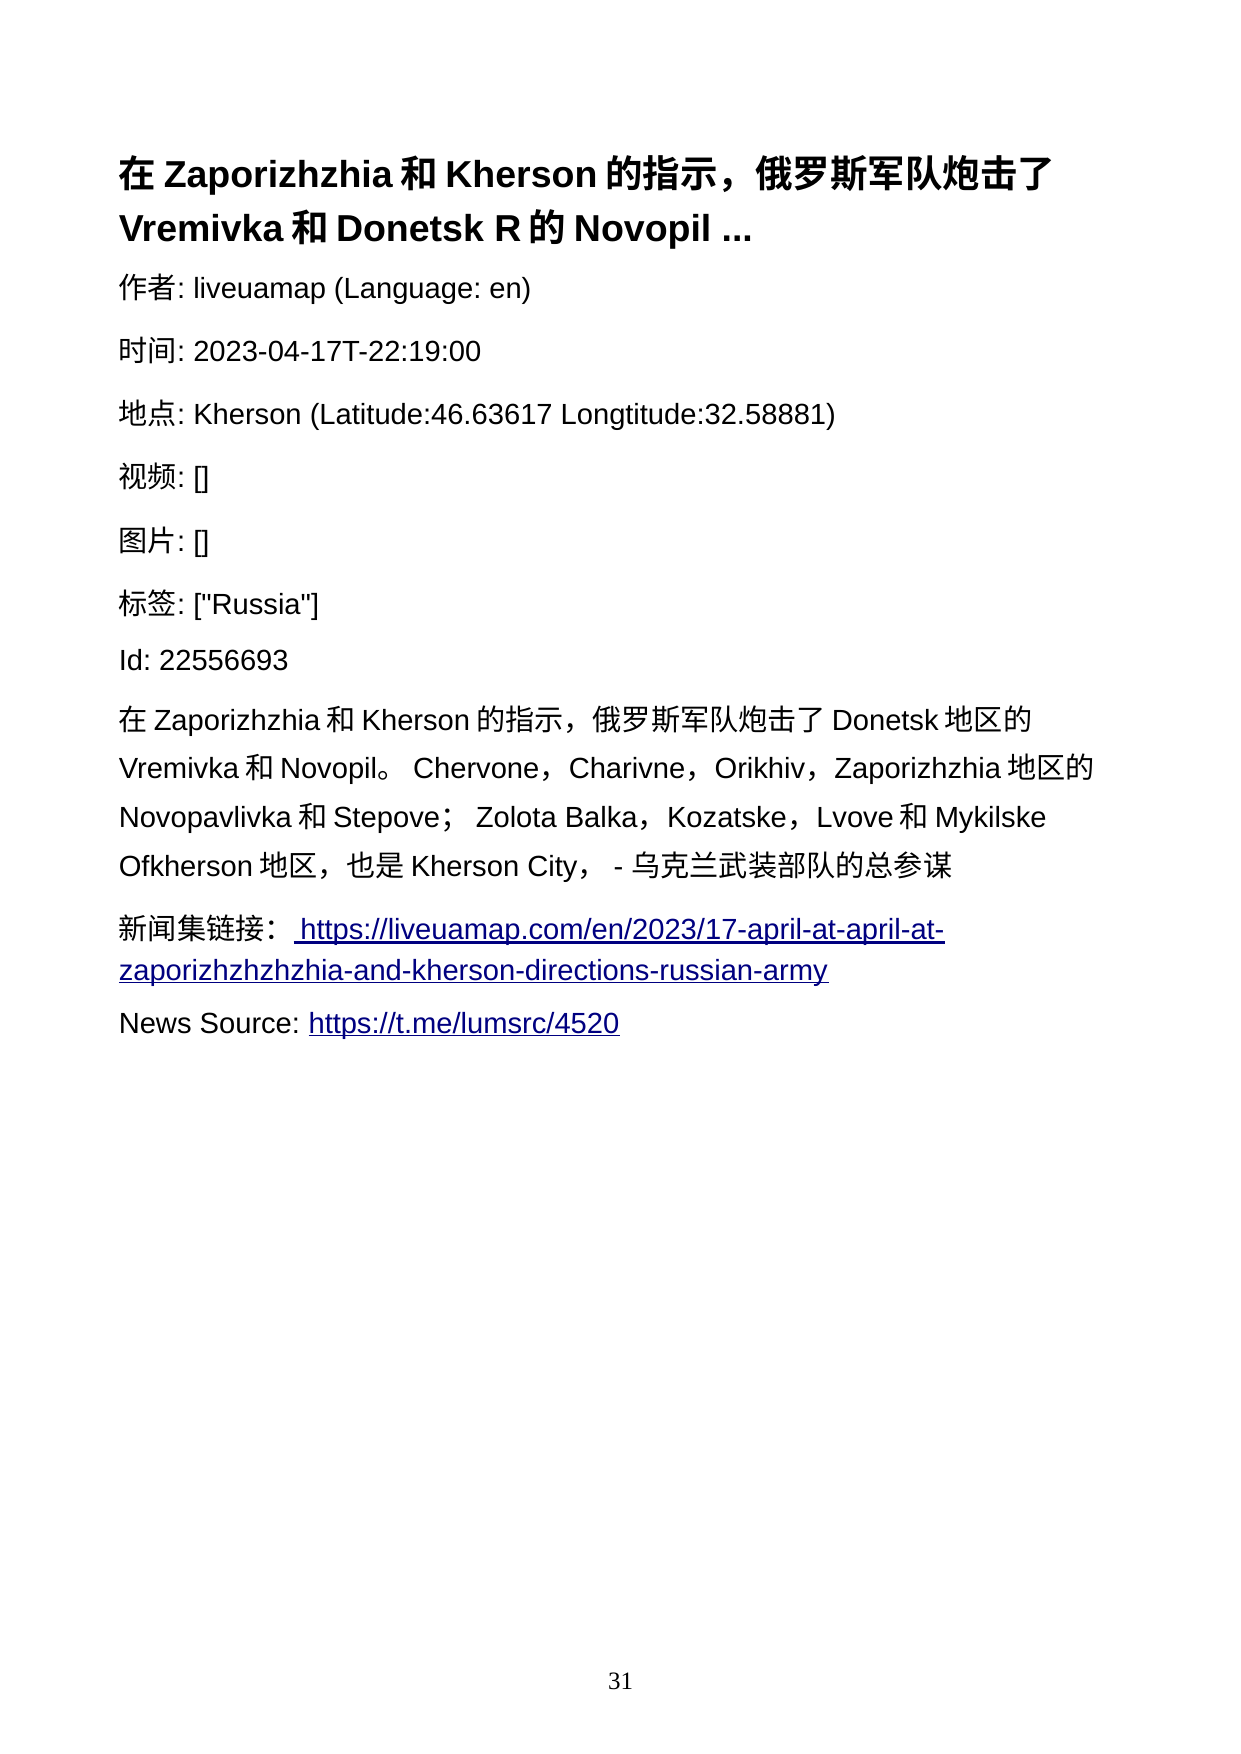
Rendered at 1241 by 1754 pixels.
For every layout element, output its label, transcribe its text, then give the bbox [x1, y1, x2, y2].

text 时间: 2023-04-17T-22:19:00 [118, 328, 1122, 370]
text 标签: ["Russia"] [118, 580, 1122, 622]
subtitle 在Zaporizhzhia和Kherson的指示，俄罗斯军队炮击了Vremivka和Donetsk R的Novopil ... [118, 143, 1122, 252]
text 作者: liveuamap (Language: en) [118, 264, 1122, 307]
text 图片: [] [118, 517, 1122, 559]
text News Source: https://t.me/lumsrc/4520 [118, 1006, 1122, 1039]
text Id: 22556693 [118, 643, 1122, 677]
text 在Zaporizhzhia和Kherson的指示，俄罗斯军队炮击了Donetsk地区的Vremivka和Novopil。 Chervone，Charivne，Orikhiv，Zaporizhzhia地区的Novopavlivka和Stepove； Zolota Balka，Kozatske，Lvove和Mykilske Ofkherson地区，也是Kherson City， - 乌克兰武装部队的总参谋 [118, 696, 1122, 884]
text 新闻集链接： https://liveuamap.com/en/2023/17-april-at-april-at-zaporizhzhzhzhia-and-kherson-directions-russian-army [118, 905, 1122, 986]
text 视频: [] [118, 454, 1122, 496]
text 地点: Kherson (Latitude:46.63617 Longtitude:32.58881) [118, 391, 1122, 433]
